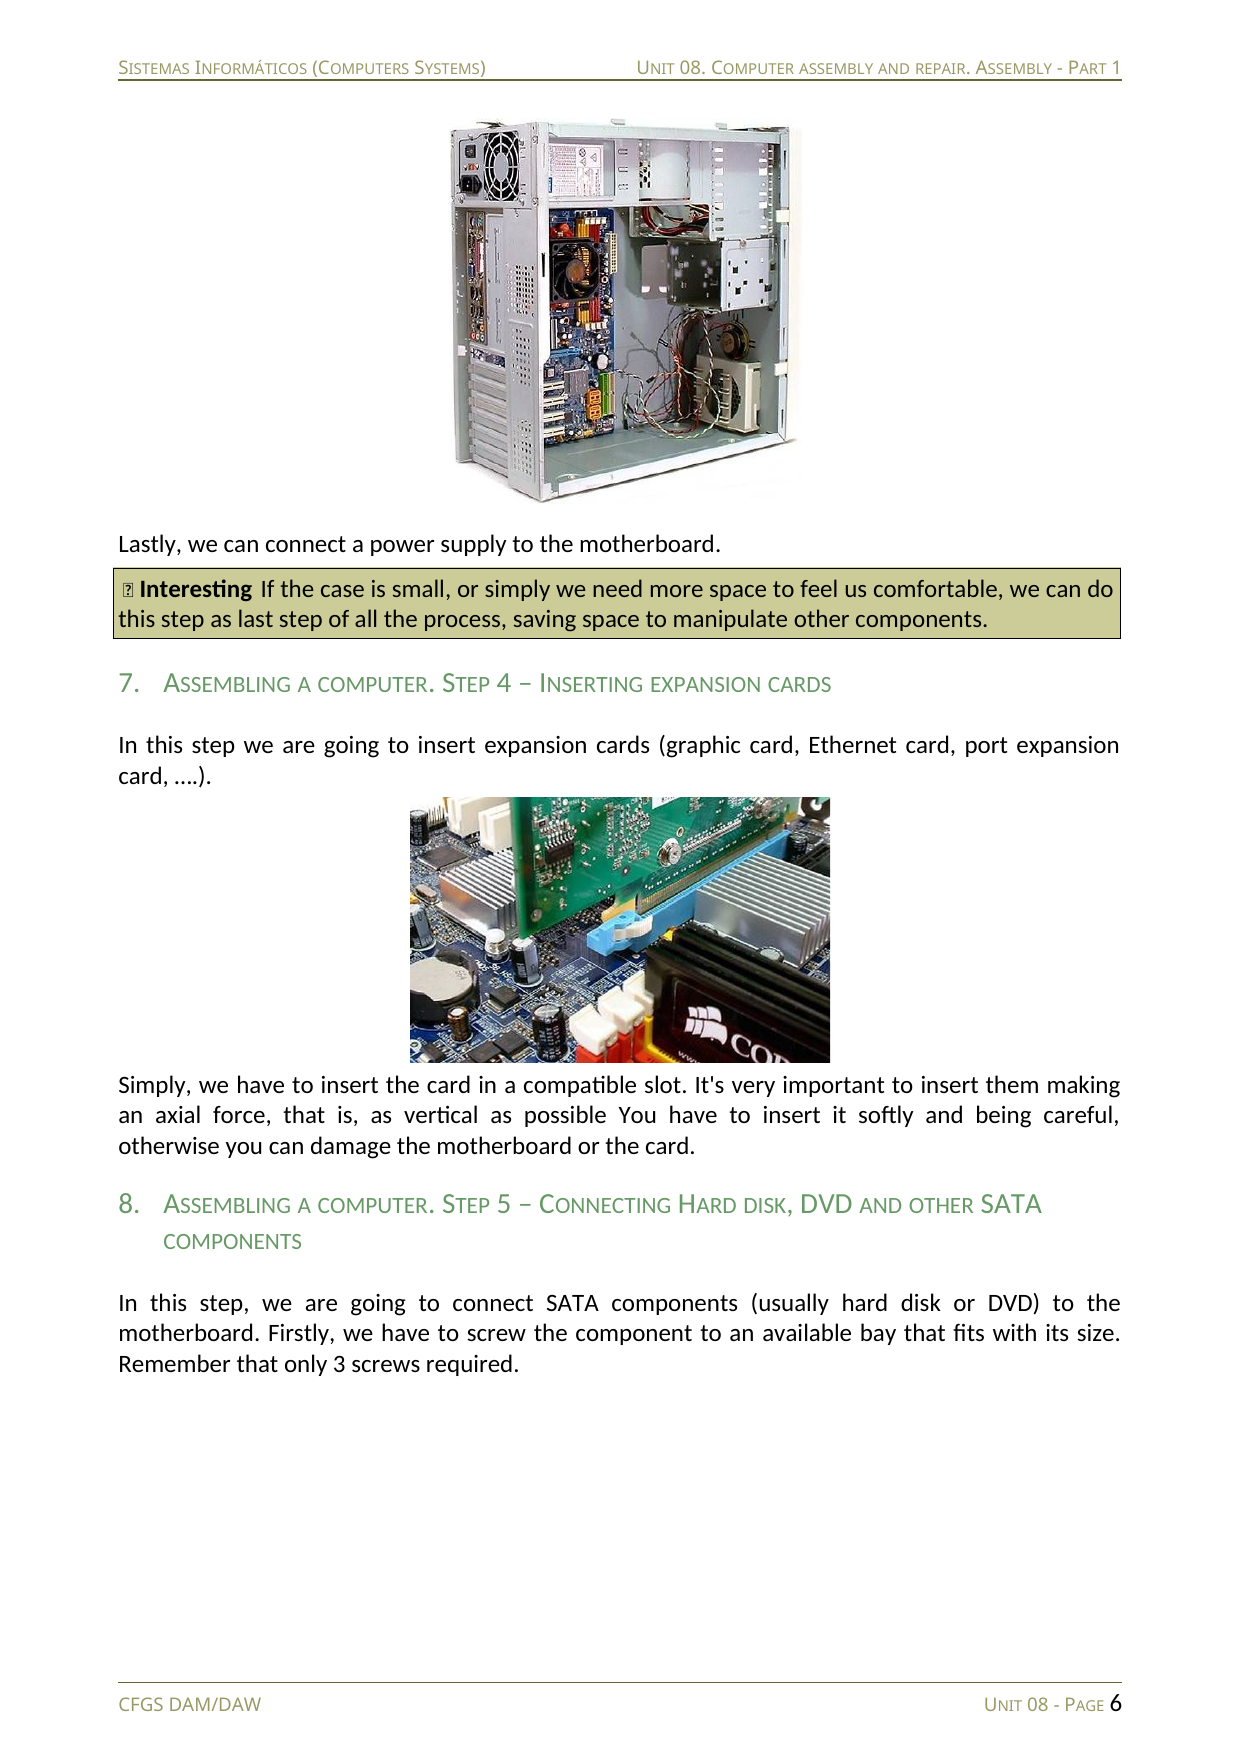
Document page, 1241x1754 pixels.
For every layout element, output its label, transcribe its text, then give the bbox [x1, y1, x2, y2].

text In this step, we are going to connect SATA components (usually hard disk or DVD) to the motherboard. Firstly, we have to screw the component to an available bay that fits with its size. Remember that only 3 screws required. [118, 1287, 1122, 1378]
subtitle Assembling a computer. Step 5 – Connecting Hard disk, DVD and other SATA components [118, 1185, 1122, 1257]
text In this step we are going to insert expansion cards (graphic card, Ethernet card, port expansion card, ….). [118, 729, 1122, 791]
text Lastly, we can connect a power supply to the motherboard. [118, 528, 1122, 559]
text 💬 Interesting If the case is small, or simply we need more space to feel us comfortable, we can do this step as last step of all the process, saving space to manipulate other components. [114, 569, 1120, 638]
picture [410, 797, 830, 1063]
subtitle Assembling a computer. Step 4 – Inserting expansion cards [118, 664, 1122, 699]
picture [449, 118, 803, 504]
text Simply, we have to insert the card in a compatible slot. It's very important to insert them making an axial force, that is, as vertical as possible You have to insert it softly and being careful, otherwise you can damage the motherboard or the card. [118, 1069, 1122, 1161]
